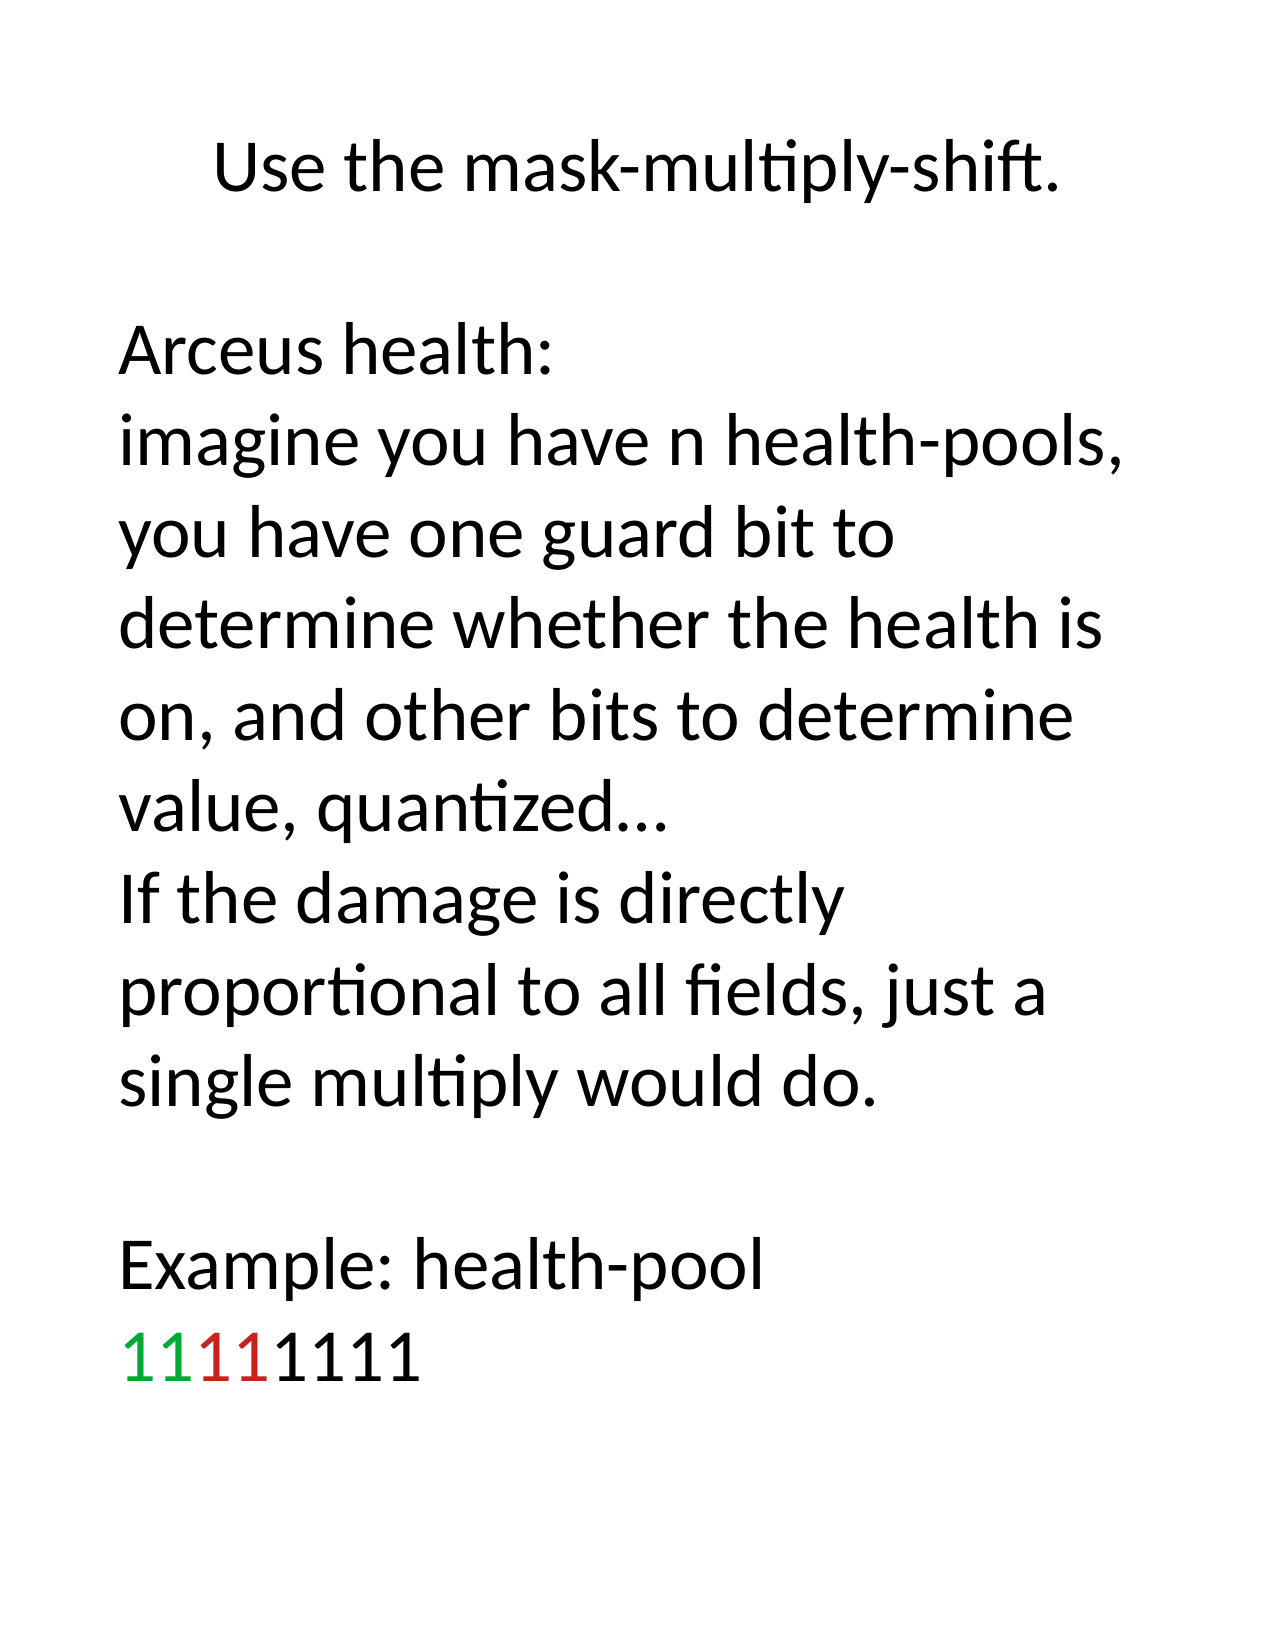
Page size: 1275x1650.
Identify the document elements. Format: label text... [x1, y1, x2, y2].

text Use the mask-multiply-shift. [118, 118, 1157, 210]
text Arceus health: [118, 301, 1157, 393]
text If the damage is directly proportional to all fields, just a single multiply would do. [118, 851, 1157, 1125]
text Example: health-pool [118, 1217, 1157, 1308]
text imagine you have n health-pools, you have one guard bit to determine whether the health is on, and other bits to determine value, quantized… [118, 393, 1157, 851]
text 11111111 [118, 1308, 1157, 1400]
